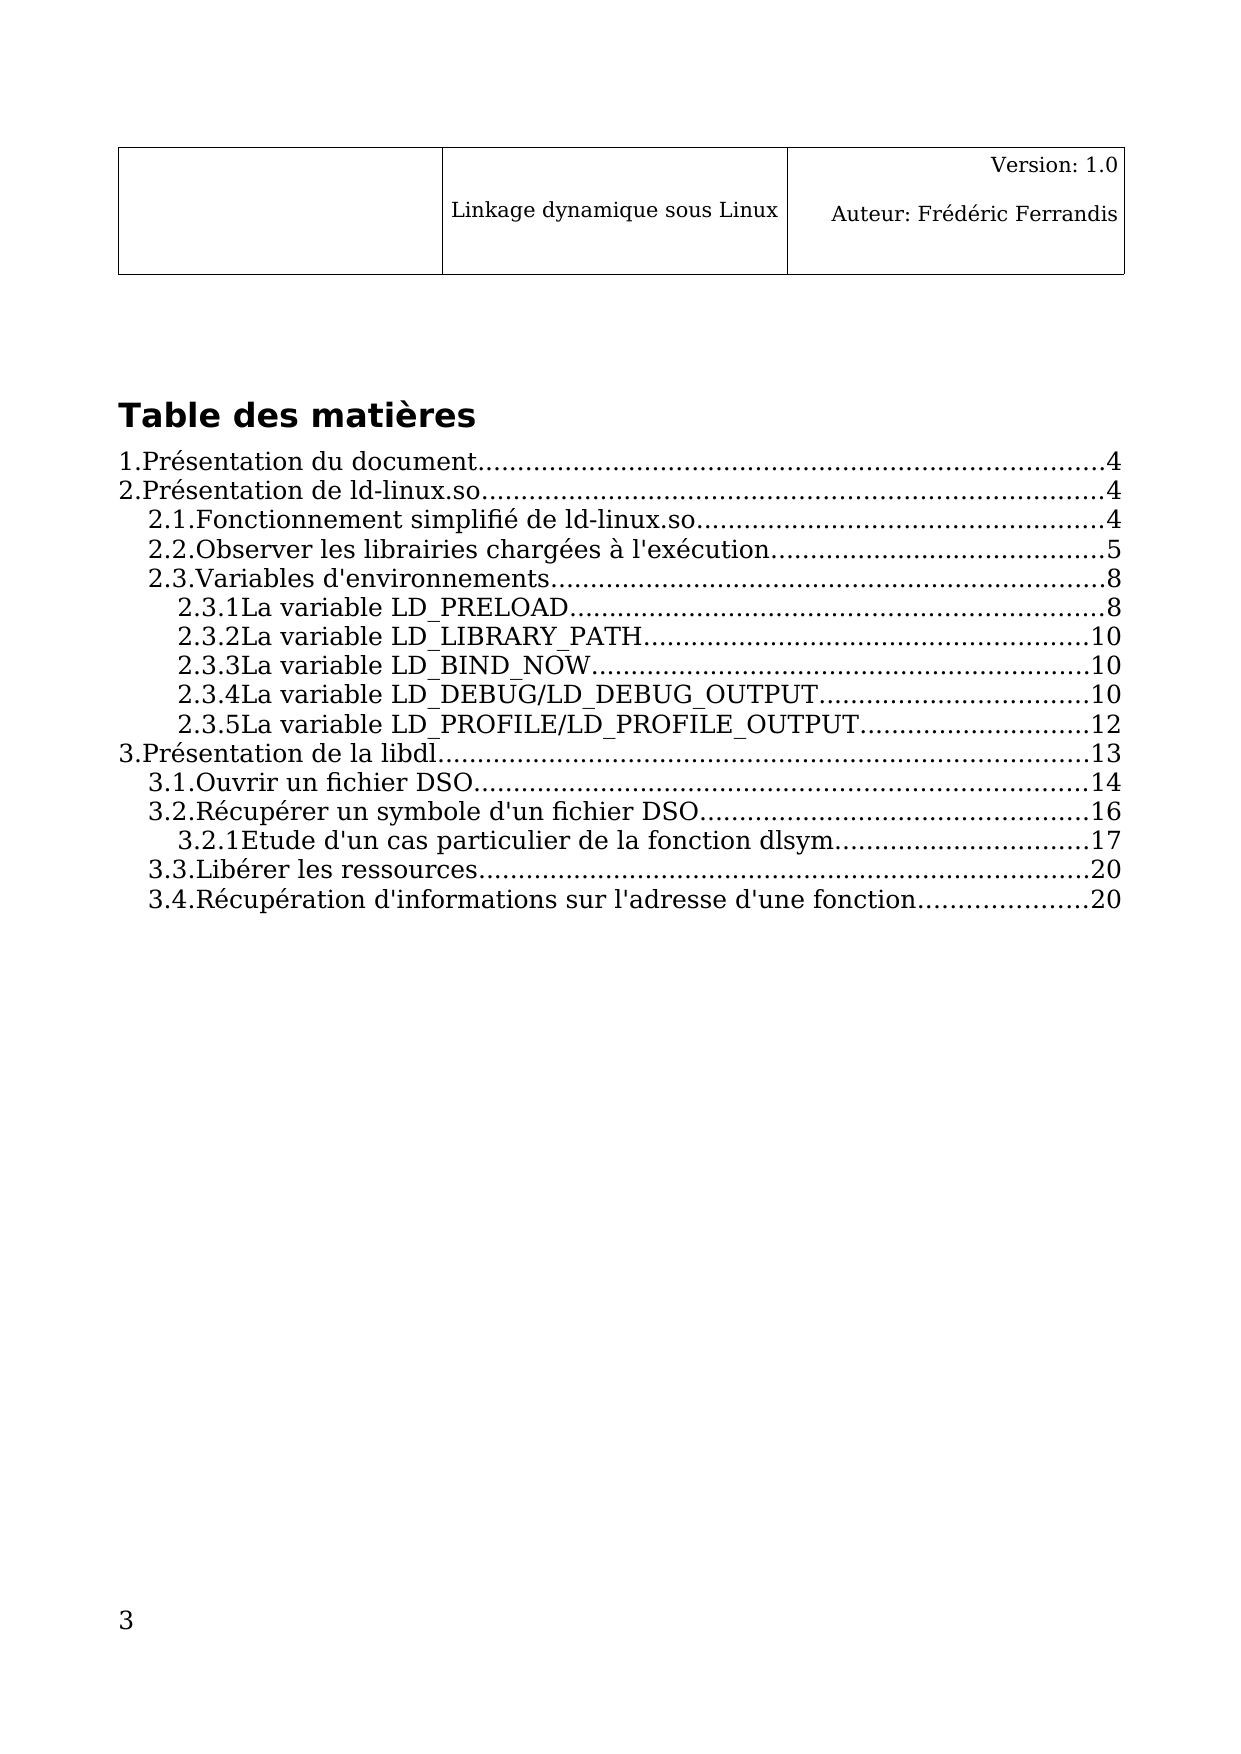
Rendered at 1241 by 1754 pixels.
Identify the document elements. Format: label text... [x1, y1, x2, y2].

text 3.2.Récupérer un symbole d'un fichier DSO 16 [148, 797, 1122, 827]
text 2.3.2La variable LD_LIBRARY_PATH 10 [177, 622, 1122, 652]
text 2.3.5La variable LD_PROFILE/LD_PROFILE_OUTPUT 12 [177, 710, 1122, 739]
text 2.3.4La variable LD_DEBUG/LD_DEBUG_OUTPUT 10 [177, 681, 1122, 710]
text 2.Présentation de ld-linux.so 4 [118, 477, 1122, 506]
text 3.Présentation de la libdl 13 [118, 739, 1122, 768]
subtitle Table des matières [118, 396, 1122, 435]
text 2.2.Observer les librairies chargées à l'exécution 5 [148, 535, 1122, 564]
text 3.2.1Etude d'un cas particulier de la fonction dlsym 17 [177, 827, 1122, 856]
text 2.1.Fonctionnement simplifié de ld-linux.so 4 [148, 506, 1122, 535]
text 3.4.Récupération d'informations sur l'adresse d'une fonction 20 [148, 885, 1122, 914]
text 2.3.3La variable LD_BIND_NOW 10 [177, 652, 1122, 681]
text 1.Présentation du document 4 [118, 447, 1122, 477]
text 2.3.1La variable LD_PRELOAD 8 [177, 593, 1122, 622]
text 3.3.Libérer les ressources. 20 [148, 856, 1122, 885]
text 2.3.Variables d'environnements. 8 [148, 564, 1122, 593]
text 3.1.Ouvrir un fichier DSO 14 [148, 768, 1122, 797]
